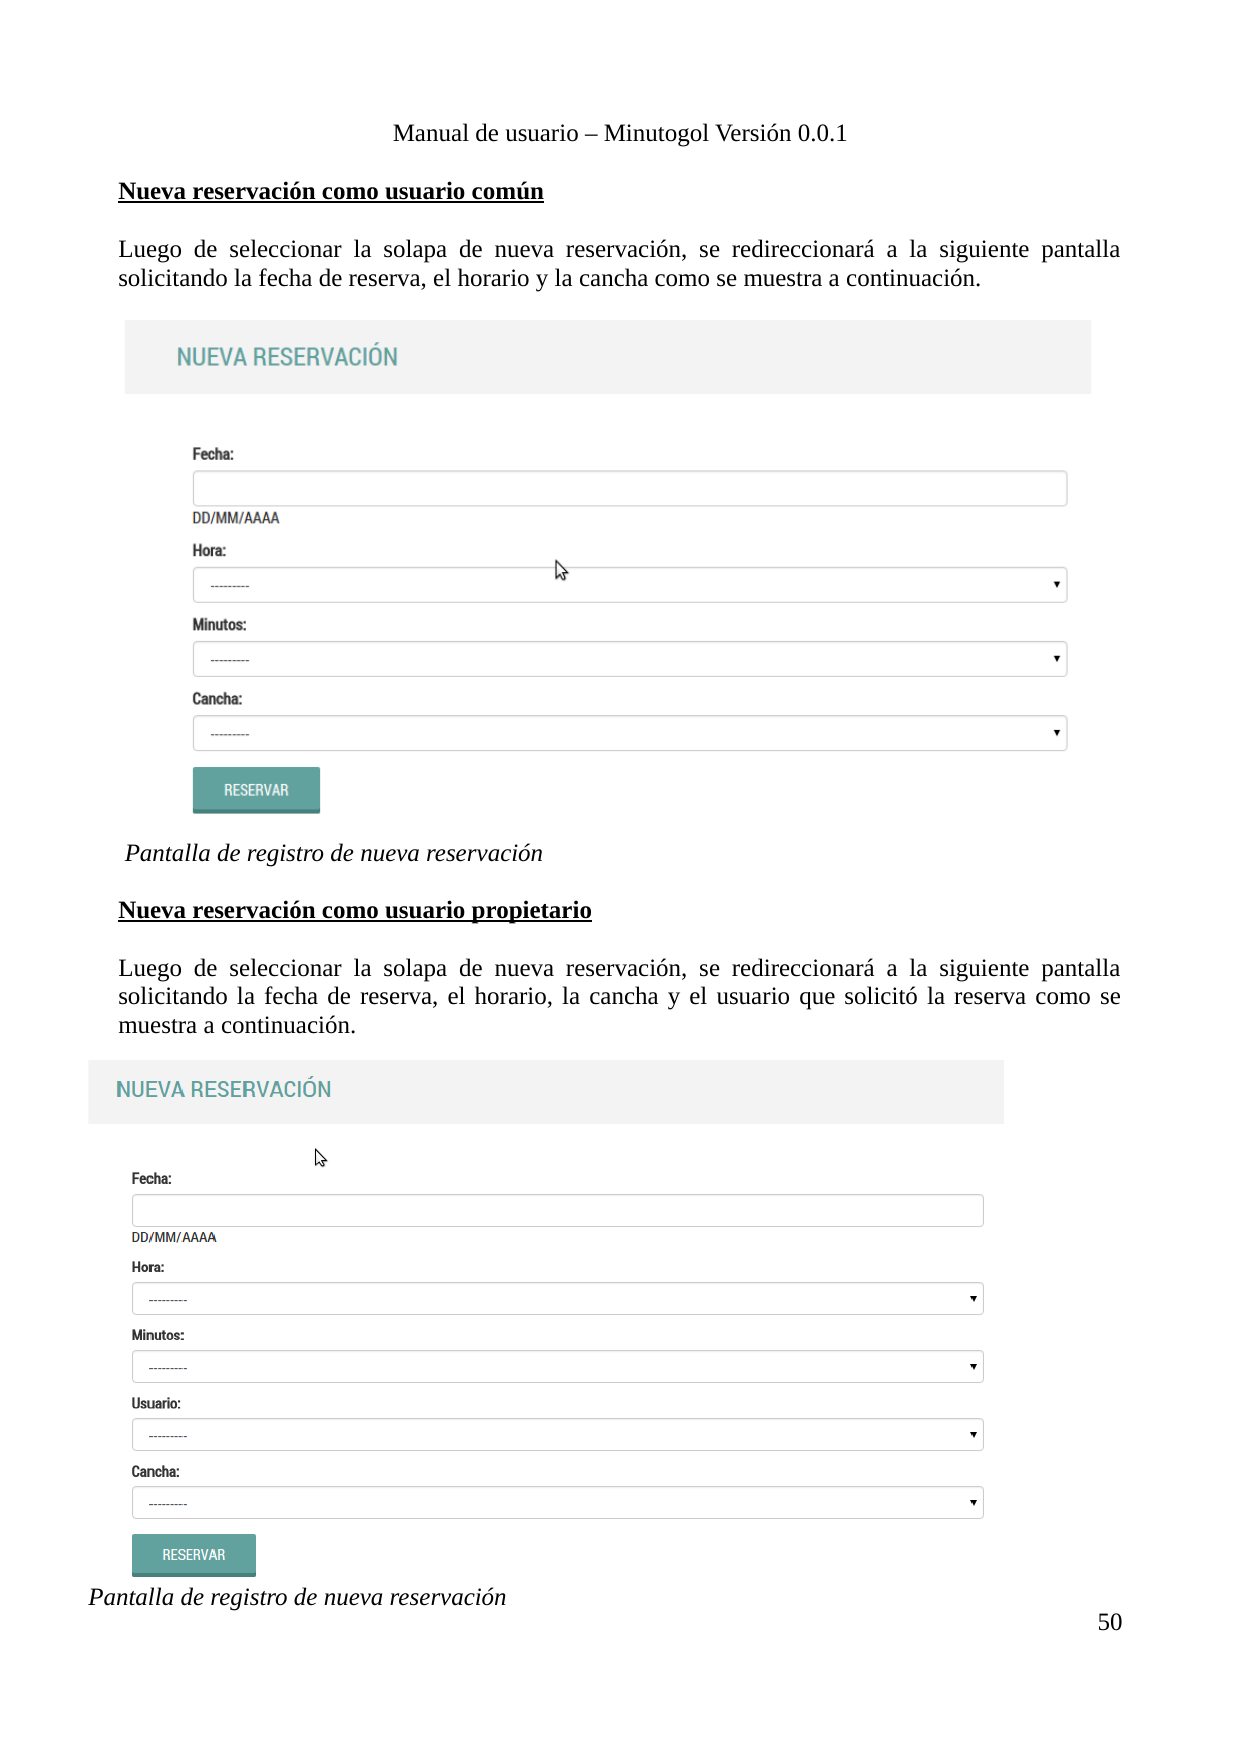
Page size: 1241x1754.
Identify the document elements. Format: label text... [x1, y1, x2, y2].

text Pantalla de registro de nueva reservación [88, 1583, 1004, 1611]
text Pantalla de registro de nueva reservación [124, 838, 1091, 866]
text Luego de seleccionar la solapa de nueva reservación, se redireccionará a la siguiente pantalla solicitando la fecha de reserva, el horario, la cancha y el usuario que solicitó la reserva como se muestra a continuación. [118, 953, 1122, 1039]
text Nueva reservación como usuario común [118, 176, 1122, 205]
text Nueva reservación como usuario propietario [118, 895, 1122, 924]
picture [124, 320, 1092, 838]
picture [88, 1060, 1004, 1583]
text Luego de seleccionar la solapa de nueva reservación, se redireccionará a la siguiente pantalla solicitando la fecha de reserva, el horario y la cancha como se muestra a continuación. [118, 234, 1122, 291]
